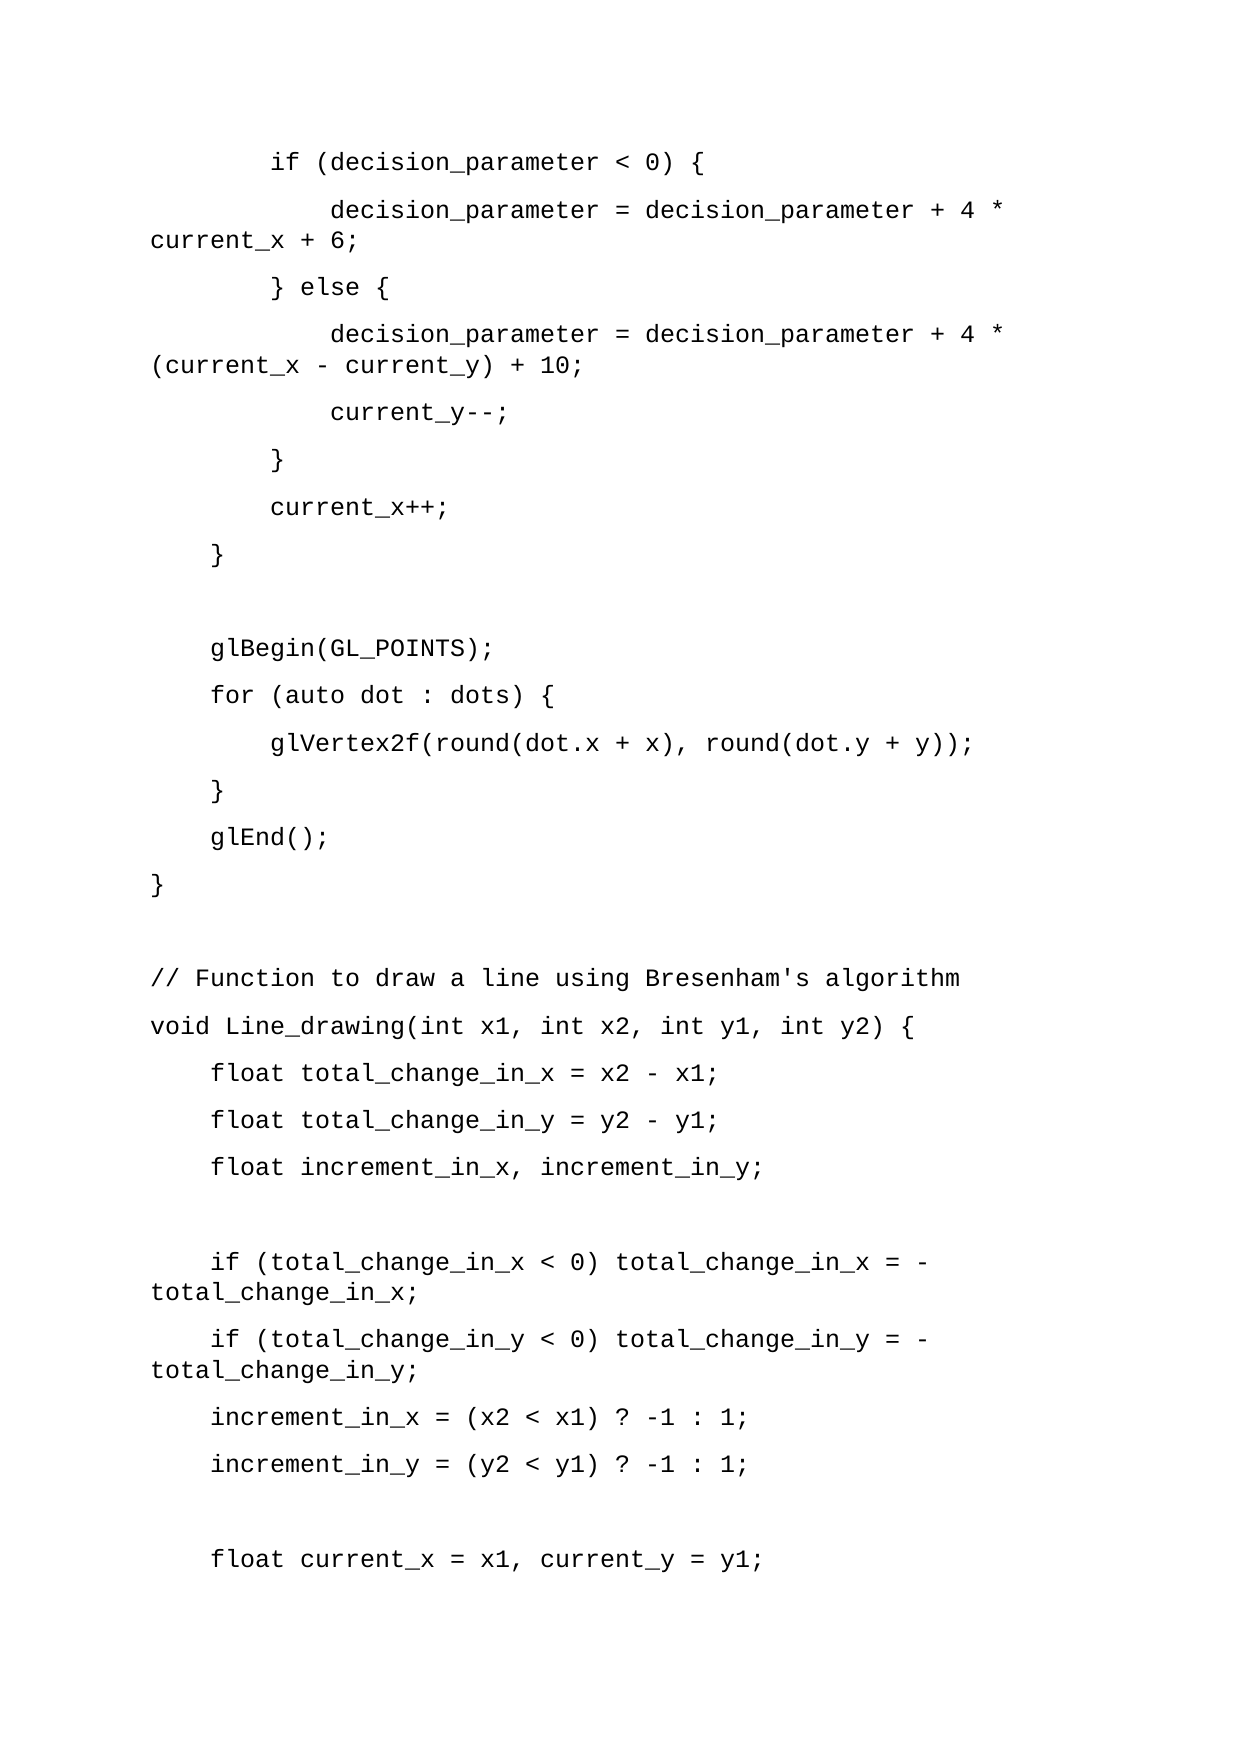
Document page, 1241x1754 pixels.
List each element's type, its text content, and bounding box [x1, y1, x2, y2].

text } [150, 777, 1090, 806]
text } [150, 541, 1090, 570]
text float increment_in_x, increment_in_y; [150, 1155, 1090, 1183]
text float total_change_in_x = x2 - x1; [150, 1060, 1090, 1089]
text glEnd(); [150, 824, 1090, 853]
text } [150, 872, 1090, 900]
text decision_parameter = decision_parameter + 4 * current_x + 6; [150, 197, 1090, 256]
text decision_parameter = decision_parameter + 4 * (current_x - current_y) + 10; [150, 322, 1090, 381]
text if (total_change_in_x < 0) total_change_in_x = -total_change_in_x; [150, 1249, 1090, 1308]
text float total_change_in_y = y2 - y1; [150, 1108, 1090, 1136]
text for (auto dot : dots) { [150, 683, 1090, 711]
text void Line_drawing(int x1, int x2, int y1, int y2) { [150, 1013, 1090, 1042]
text increment_in_x = (x2 < x1) ? -1 : 1; [150, 1404, 1090, 1433]
text current_y--; [150, 400, 1090, 428]
text glBegin(GL_POINTS); [150, 636, 1090, 664]
text current_x++; [150, 494, 1090, 522]
text if (total_change_in_y < 0) total_change_in_y = -total_change_in_y; [150, 1327, 1090, 1386]
text // Function to draw a line using Bresenham's algorithm [150, 966, 1090, 994]
text } [150, 447, 1090, 475]
text glVertex2f(round(dot.x + x), round(dot.y + y)); [150, 730, 1090, 758]
text if (decision_parameter < 0) { [150, 150, 1090, 178]
text float current_x = x1, current_y = y1; [150, 1546, 1090, 1574]
text } else { [150, 275, 1090, 303]
text increment_in_y = (y2 < y1) ? -1 : 1; [150, 1452, 1090, 1480]
